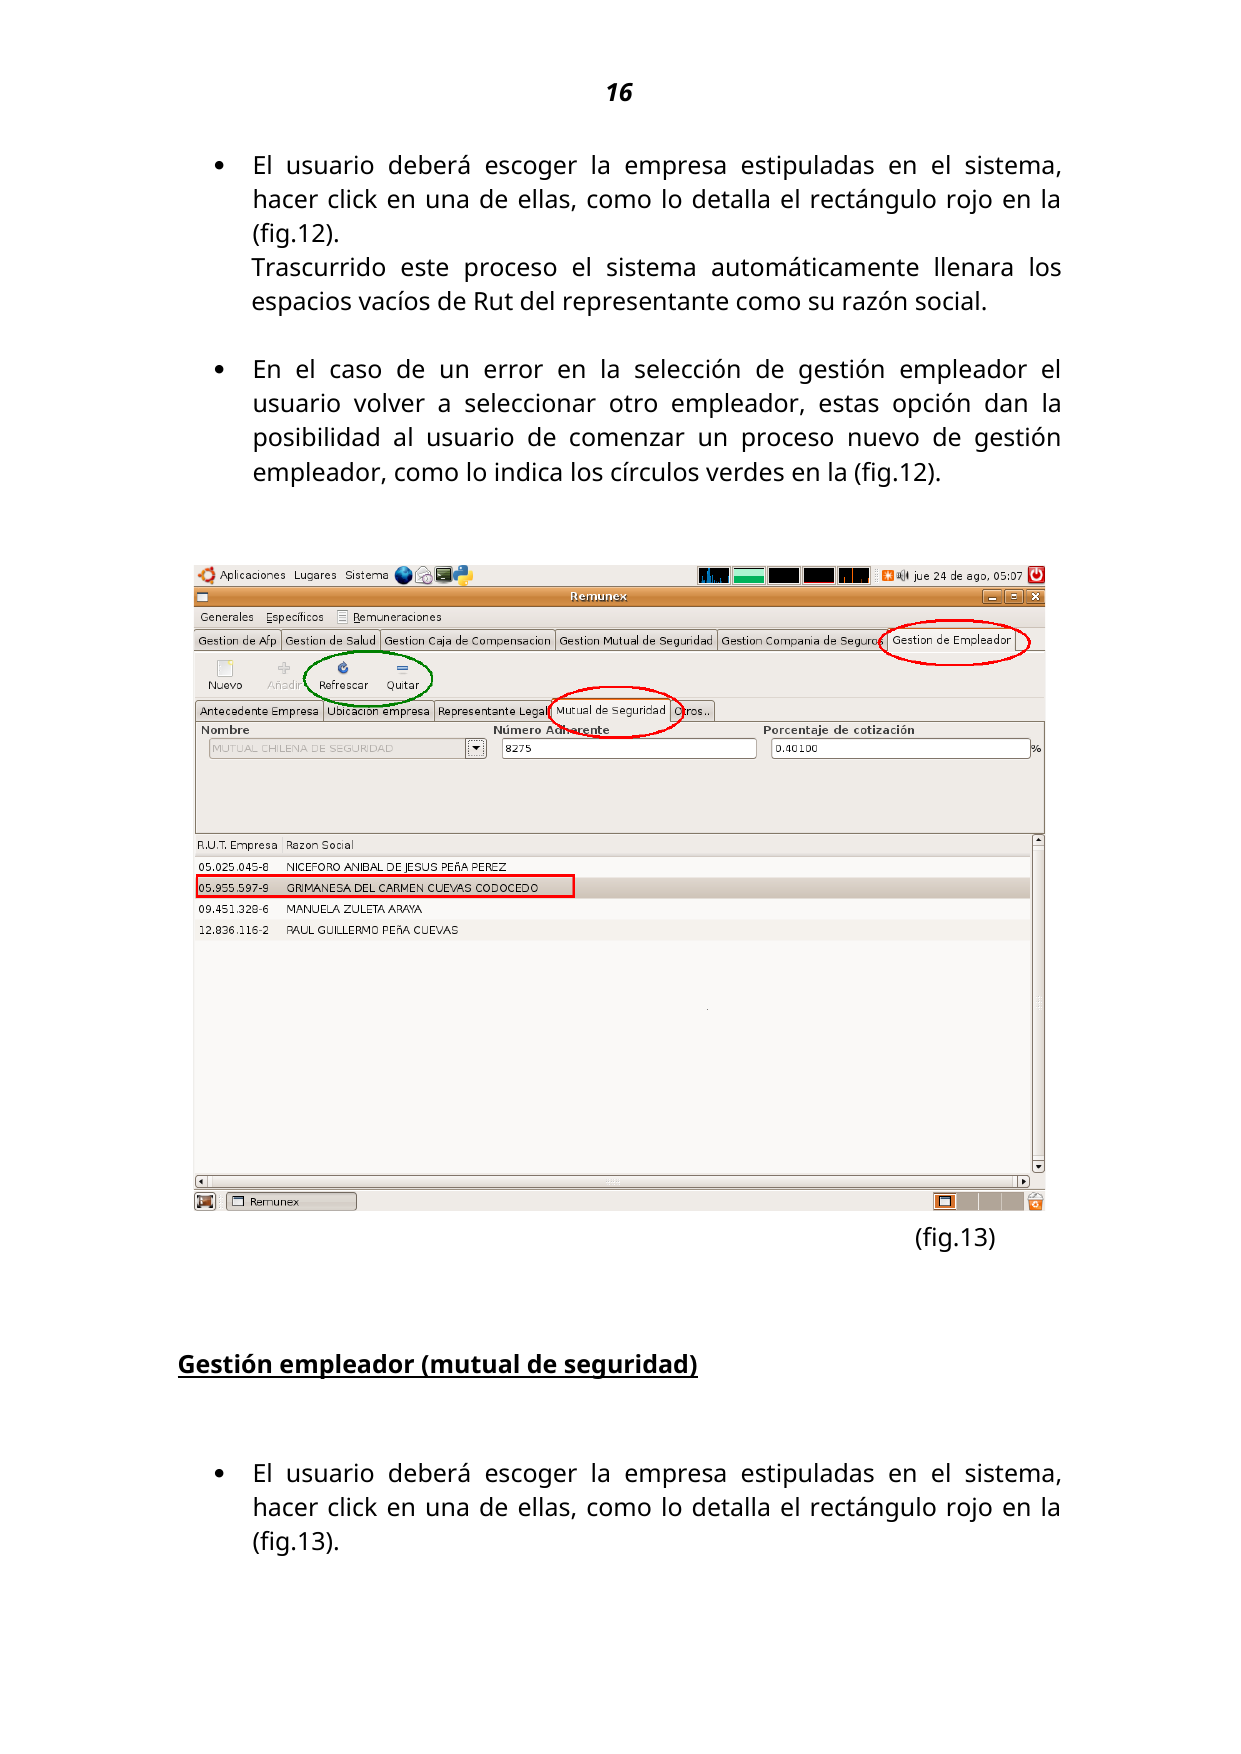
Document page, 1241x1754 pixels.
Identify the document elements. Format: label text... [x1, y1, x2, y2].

text Gestión empleador (mutual de seguridad) [177, 1347, 1063, 1381]
list En el caso de un error en la selección de gestión empleador el usuario volver a seleccionar otro empleador, estas opción dan la posibilidad al usuario de comenzar un proceso nuevo de gestión empleador, como lo indica los círculos verdes en la (fig.12). [215, 352, 1063, 488]
text Trascurrido este proceso el sistema automáticamente llenara los espacios vacíos de Rut del representante como su razón social. [251, 250, 1063, 318]
picture [193, 565, 1046, 1211]
text (fig.13) [177, 1220, 1063, 1254]
list El usuario deberá escoger la empresa estipuladas en el sistema, hacer click en una de ellas, como lo detalla el rectángulo rojo en la (fig.13). [215, 1455, 1063, 1558]
list El usuario deberá escoger la empresa estipuladas en el sistema, hacer click en una de ellas, como lo detalla el rectángulo rojo en la (fig.12). [215, 148, 1063, 250]
